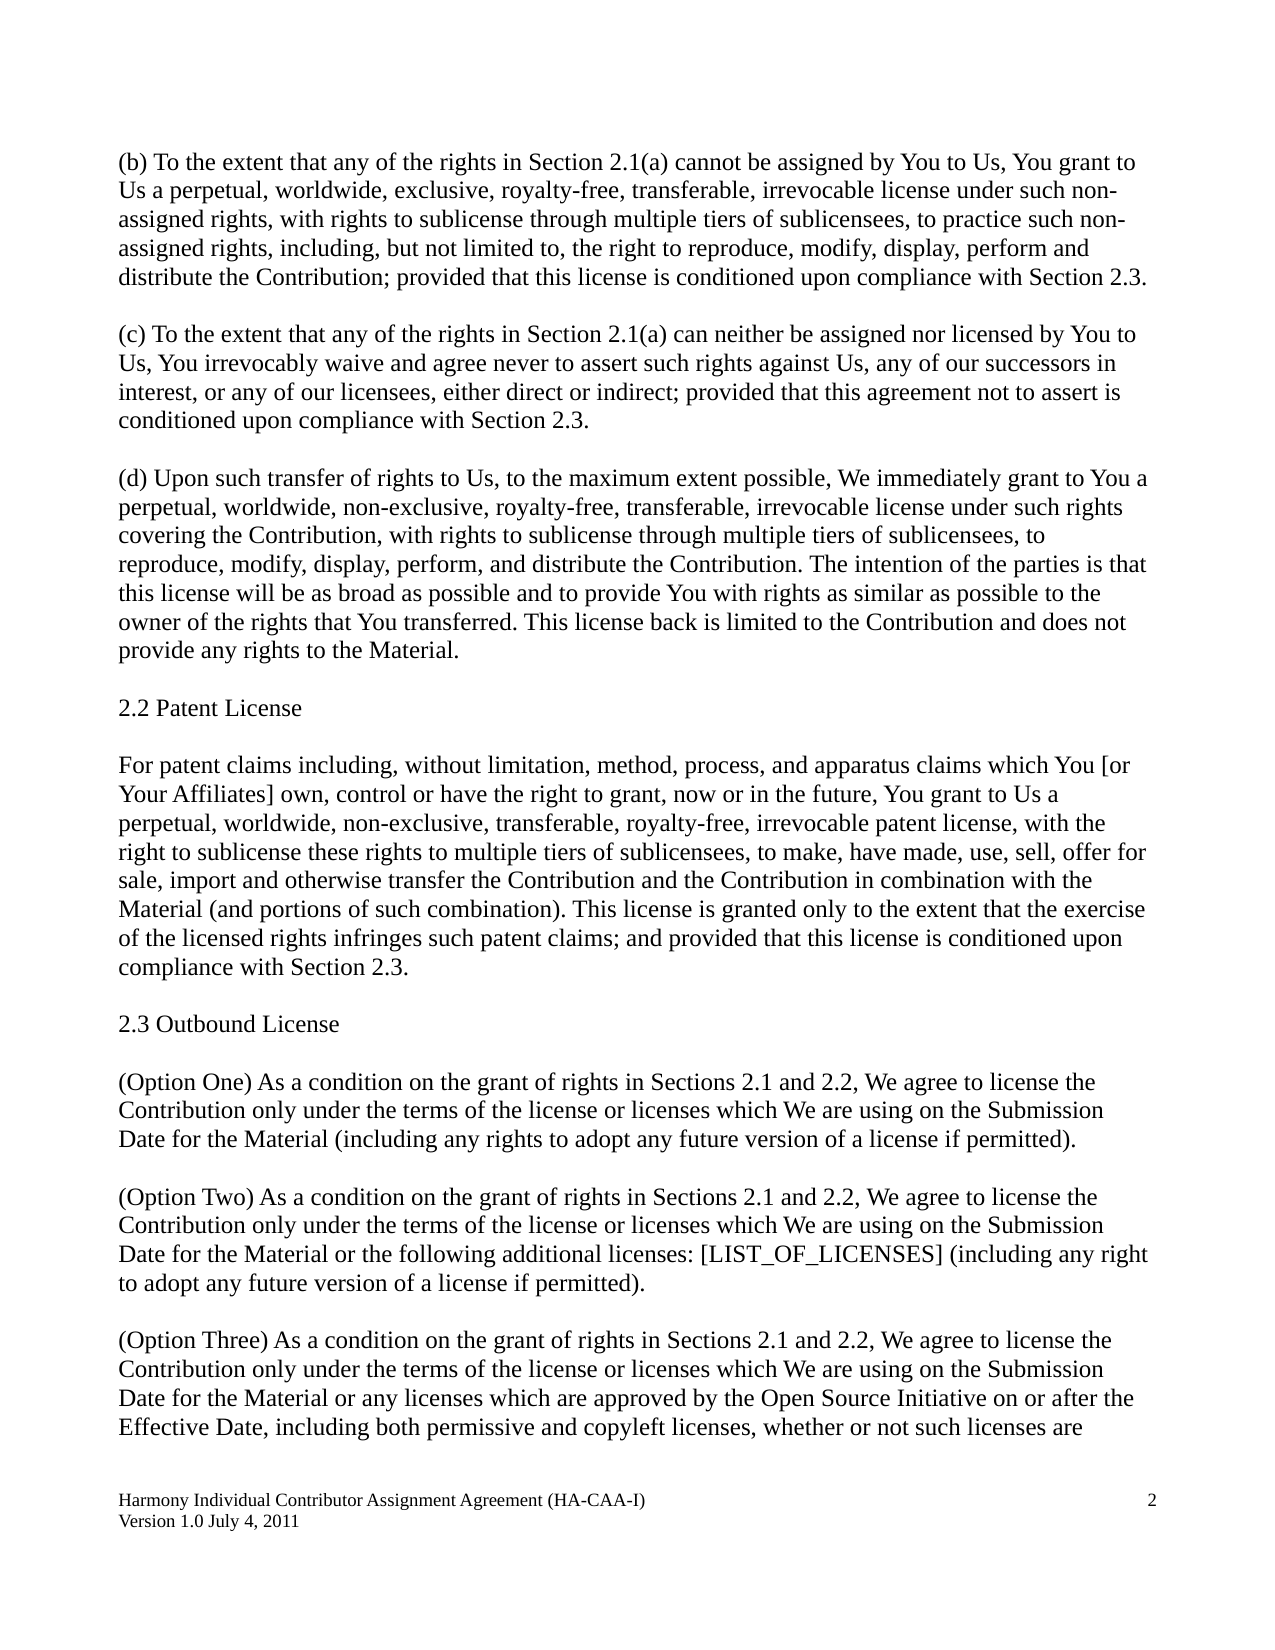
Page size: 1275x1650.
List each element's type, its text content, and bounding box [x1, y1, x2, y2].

text (Option Two) As a condition on the grant of rights in Sections 2.1 and 2.2, We agree to license the Contribution only under the terms of the license or licenses which We are using on the Submission Date for the Material or the following additional licenses: [LIST_OF_LICENSES] (including any right to adopt any future version of a license if permitted). [118, 1182, 1157, 1297]
text 2.2 Patent License [118, 693, 1157, 722]
text (d) Upon such transfer of rights to Us, to the maximum extent possible, We immediately grant to You a perpetual, worldwide, non-exclusive, royalty-free, transferable, irrevocable license under such rights covering the Contribution, with rights to sublicense through multiple tiers of sublicensees, to reproduce, modify, display, perform, and distribute the Contribution. The intention of the parties is that this license will be as broad as possible and to provide You with rights as similar as possible to the owner of the rights that You transferred. This license back is limited to the Contribution and does not provide any rights to the Material. [118, 463, 1157, 664]
text (c) To the extent that any of the rights in Section 2.1(a) can neither be assigned nor licensed by You to Us, You irrevocably waive and agree never to assert such rights against Us, any of our successors in interest, or any of our licensees, either direct or indirect; provided that this agreement not to assert is conditioned upon compliance with Section 2.3. [118, 319, 1157, 434]
text (b) To the extent that any of the rights in Section 2.1(a) cannot be assigned by You to Us, You grant to Us a perpetual, worldwide, exclusive, royalty-free, transferable, irrevocable license under such non-assigned rights, with rights to sublicense through multiple tiers of sublicensees, to practice such non-assigned rights, including, but not limited to, the right to reproduce, modify, display, perform and distribute the Contribution; provided that this license is conditioned upon compliance with Section 2.3. [118, 147, 1157, 291]
text 2.3 Outbound License [118, 1009, 1157, 1038]
text (Option Three) As a condition on the grant of rights in Sections 2.1 and 2.2, We agree to license the Contribution only under the terms of the license or licenses which We are using on the Submission Date for the Material or any licenses which are approved by the Open Source Initiative on or after the Effective Date, including both permissive and copyleft licenses, whether or not such licenses are [118, 1326, 1157, 1441]
text (Option One) As a condition on the grant of rights in Sections 2.1 and 2.2, We agree to license the Contribution only under the terms of the license or licenses which We are using on the Submission Date for the Material (including any rights to adopt any future version of a license if permitted). [118, 1067, 1157, 1153]
text For patent claims including, without limitation, method, process, and apparatus claims which You [or Your Affiliates] own, control or have the right to grant, now or in the future, You grant to Us a perpetual, worldwide, non-exclusive, transferable, royalty-free, irrevocable patent license, with the right to sublicense these rights to multiple tiers of sublicensees, to make, have made, use, sell, offer for sale, import and otherwise transfer the Contribution and the Contribution in combination with the Material (and portions of such combination). This license is granted only to the extent that the exercise of the licensed rights infringes such patent claims; and provided that this license is conditioned upon compliance with Section 2.3. [118, 751, 1157, 981]
